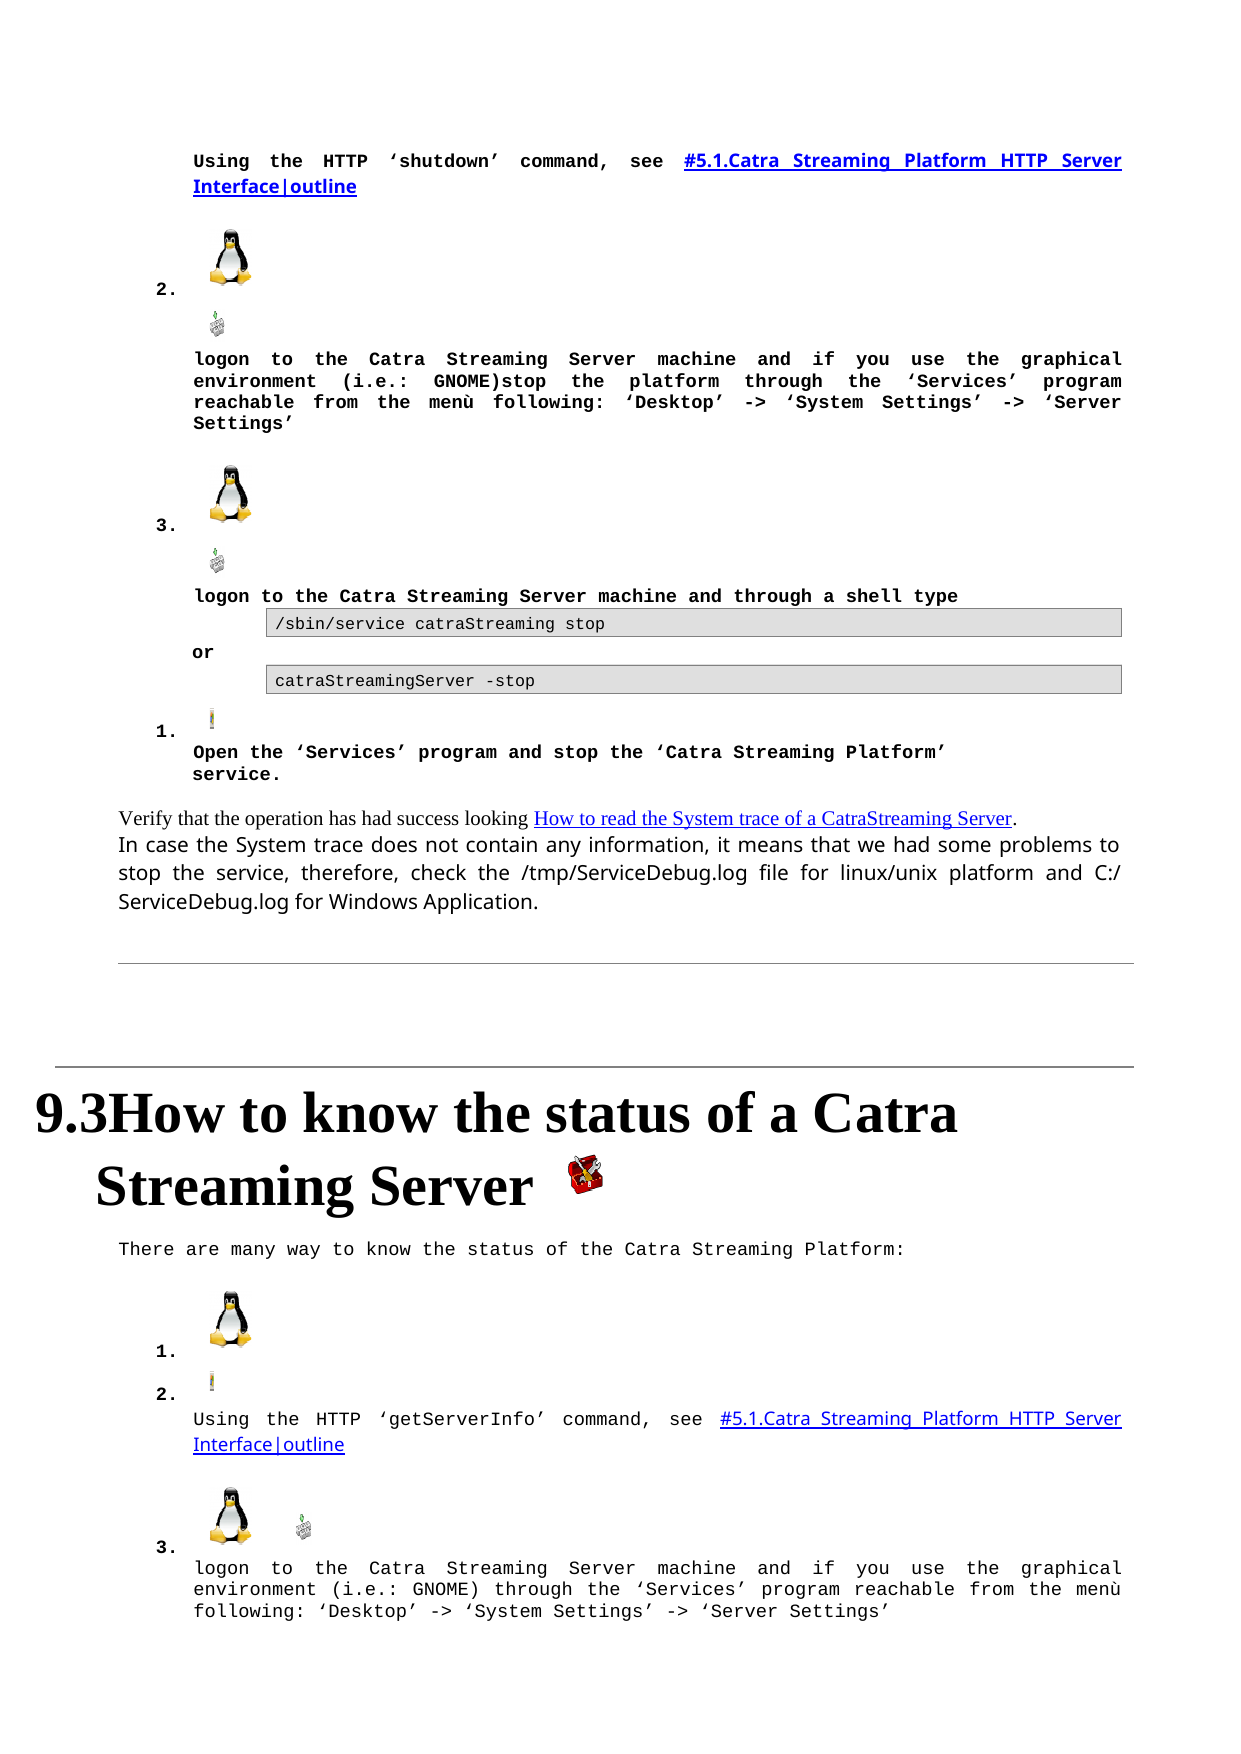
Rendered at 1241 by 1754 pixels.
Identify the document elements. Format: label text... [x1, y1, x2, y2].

picture [296, 1512, 312, 1545]
list Open the ‘Services’ program and stop the ‘Catra Streaming Platform’ [156, 743, 1122, 764]
list logon to the Catra Streaming Server machine and if you use the graphical environment (i.e.: GNOME)stop the platform through the ‘Services’ program reachable from the menù following: ‘Desktop’ -> ‘System Settings’ -> ‘Server Settings’ [156, 350, 1122, 435]
subtitle How to know the status of a Catra Streaming Server [55, 1068, 1134, 1218]
picture [565, 1153, 606, 1197]
picture [209, 546, 225, 578]
text /sbin/service catraStreaming stop [267, 609, 1121, 636]
picture [209, 229, 252, 286]
picture [209, 465, 252, 523]
picture [209, 1291, 252, 1348]
text Verify that the operation has had success looking How to read the System trace of a CatraStreaming Server. [118, 807, 1122, 830]
list logon to the Catra Streaming Server machine and through a shell type [156, 587, 1122, 608]
list Using the HTTP ‘shutdown’ command, see #5.1.Catra Streaming Platform HTTP Server Interface|outline [156, 148, 1122, 199]
text or [118, 643, 1122, 664]
text catraStreamingServer -stop [267, 666, 1121, 693]
text service. [192, 764, 1122, 786]
list logon to the Catra Streaming Server machine and if you use the graphical environment (i.e.: GNOME) through the ‘Services’ program reachable from the menù following: ‘Desktop’ -> ‘System Settings’ -> ‘Server Settings’ [156, 1559, 1122, 1623]
text In case the System trace does not contain any information, it means that we had some problems to stop the service, therefore, check the /tmp/ServiceDebug.log file for linux/unix platform and C:/ ServiceDebug.log for Windows Application. [118, 830, 1122, 915]
picture [209, 1371, 214, 1391]
list Using the HTTP ‘getServerInfo’ command, see #5.1.Catra Streaming Platform HTTP Server Interface|outline [156, 1406, 1122, 1457]
picture [209, 1487, 252, 1545]
picture [209, 708, 214, 729]
text There are many way to know the status of the Catra Streaming Platform: [118, 1239, 1122, 1261]
picture [209, 309, 225, 342]
